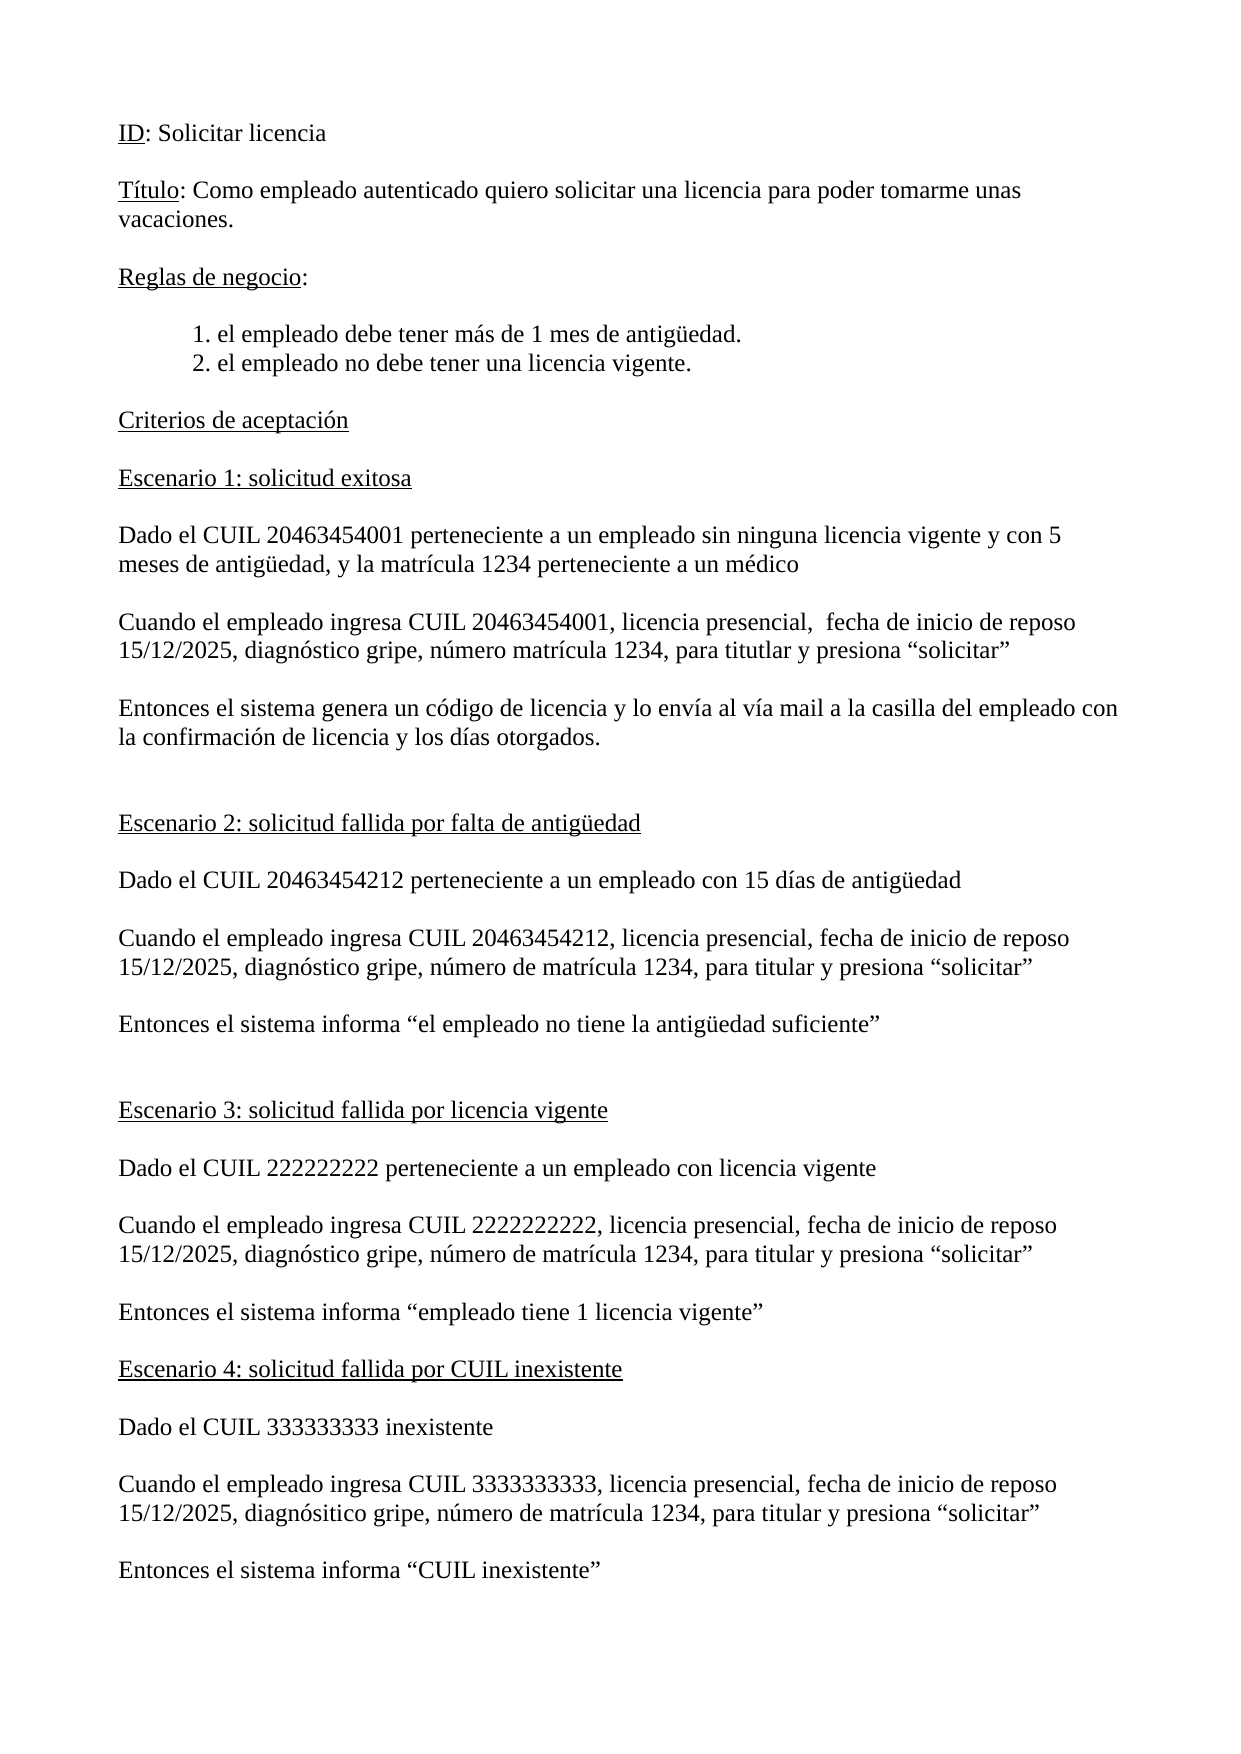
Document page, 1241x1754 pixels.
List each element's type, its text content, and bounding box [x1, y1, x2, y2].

text Dado el CUIL 20463454212 perteneciente a un empleado con 15 días de antigüedad [118, 866, 1122, 894]
text Dado el CUIL 222222222 perteneciente a un empleado con licencia vigente [118, 1153, 1122, 1182]
text Cuando el empleado ingresa CUIL 20463454001, licencia presencial, fecha de inicio de reposo 15/12/2025, diagnóstico gripe, número matrícula 1234, para titutlar y presiona “solicitar” [118, 607, 1122, 664]
text Escenario 3: solicitud fallida por licencia vigente [118, 1096, 1122, 1124]
text Reglas de negocio: [118, 262, 1122, 291]
text Entonces el sistema informa “empleado tiene 1 licencia vigente” [118, 1297, 1122, 1326]
text Escenario 2: solicitud fallida por falta de antigüedad [118, 808, 1122, 837]
text Entonces el sistema informa “CUIL inexistente” [118, 1556, 1122, 1584]
text Escenario 1: solicitud exitosa [118, 463, 1122, 492]
text Dado el CUIL 20463454001 perteneciente a un empleado sin ninguna licencia vigente y con 5 meses de antigüedad, y la matrícula 1234 perteneciente a un médico [118, 521, 1122, 578]
text Título: Como empleado autenticado quiero solicitar una licencia para poder tomarme unas vacaciones. [118, 176, 1122, 233]
text ID: Solicitar licencia [118, 118, 1122, 147]
text Cuando el empleado ingresa CUIL 2222222222, licencia presencial, fecha de inicio de reposo 15/12/2025, diagnóstico gripe, número de matrícula 1234, para titular y presiona “solicitar” [118, 1211, 1122, 1268]
text 2. el empleado no debe tener una licencia vigente. [118, 348, 1122, 377]
text 1. el empleado debe tener más de 1 mes de antigüedad. [118, 319, 1122, 348]
text Cuando el empleado ingresa CUIL 3333333333, licencia presencial, fecha de inicio de reposo 15/12/2025, diagnósitico gripe, número de matrícula 1234, para titular y presiona “solicitar” [118, 1469, 1122, 1527]
text Escenario 4: solicitud fallida por CUIL inexistente [118, 1354, 1122, 1383]
text Entonces el sistema genera un código de licencia y lo envía al vía mail a la casilla del empleado con la confirmación de licencia y los días otorgados. [118, 693, 1122, 751]
text Entonces el sistema informa “el empleado no tiene la antigüedad suficiente” [118, 1009, 1122, 1038]
text Criterios de aceptación [118, 406, 1122, 434]
text Cuando el empleado ingresa CUIL 20463454212, licencia presencial, fecha de inicio de reposo 15/12/2025, diagnóstico gripe, número de matrícula 1234, para titular y presiona “solicitar” [118, 923, 1122, 981]
text Dado el CUIL 333333333 inexistente [118, 1412, 1122, 1441]
